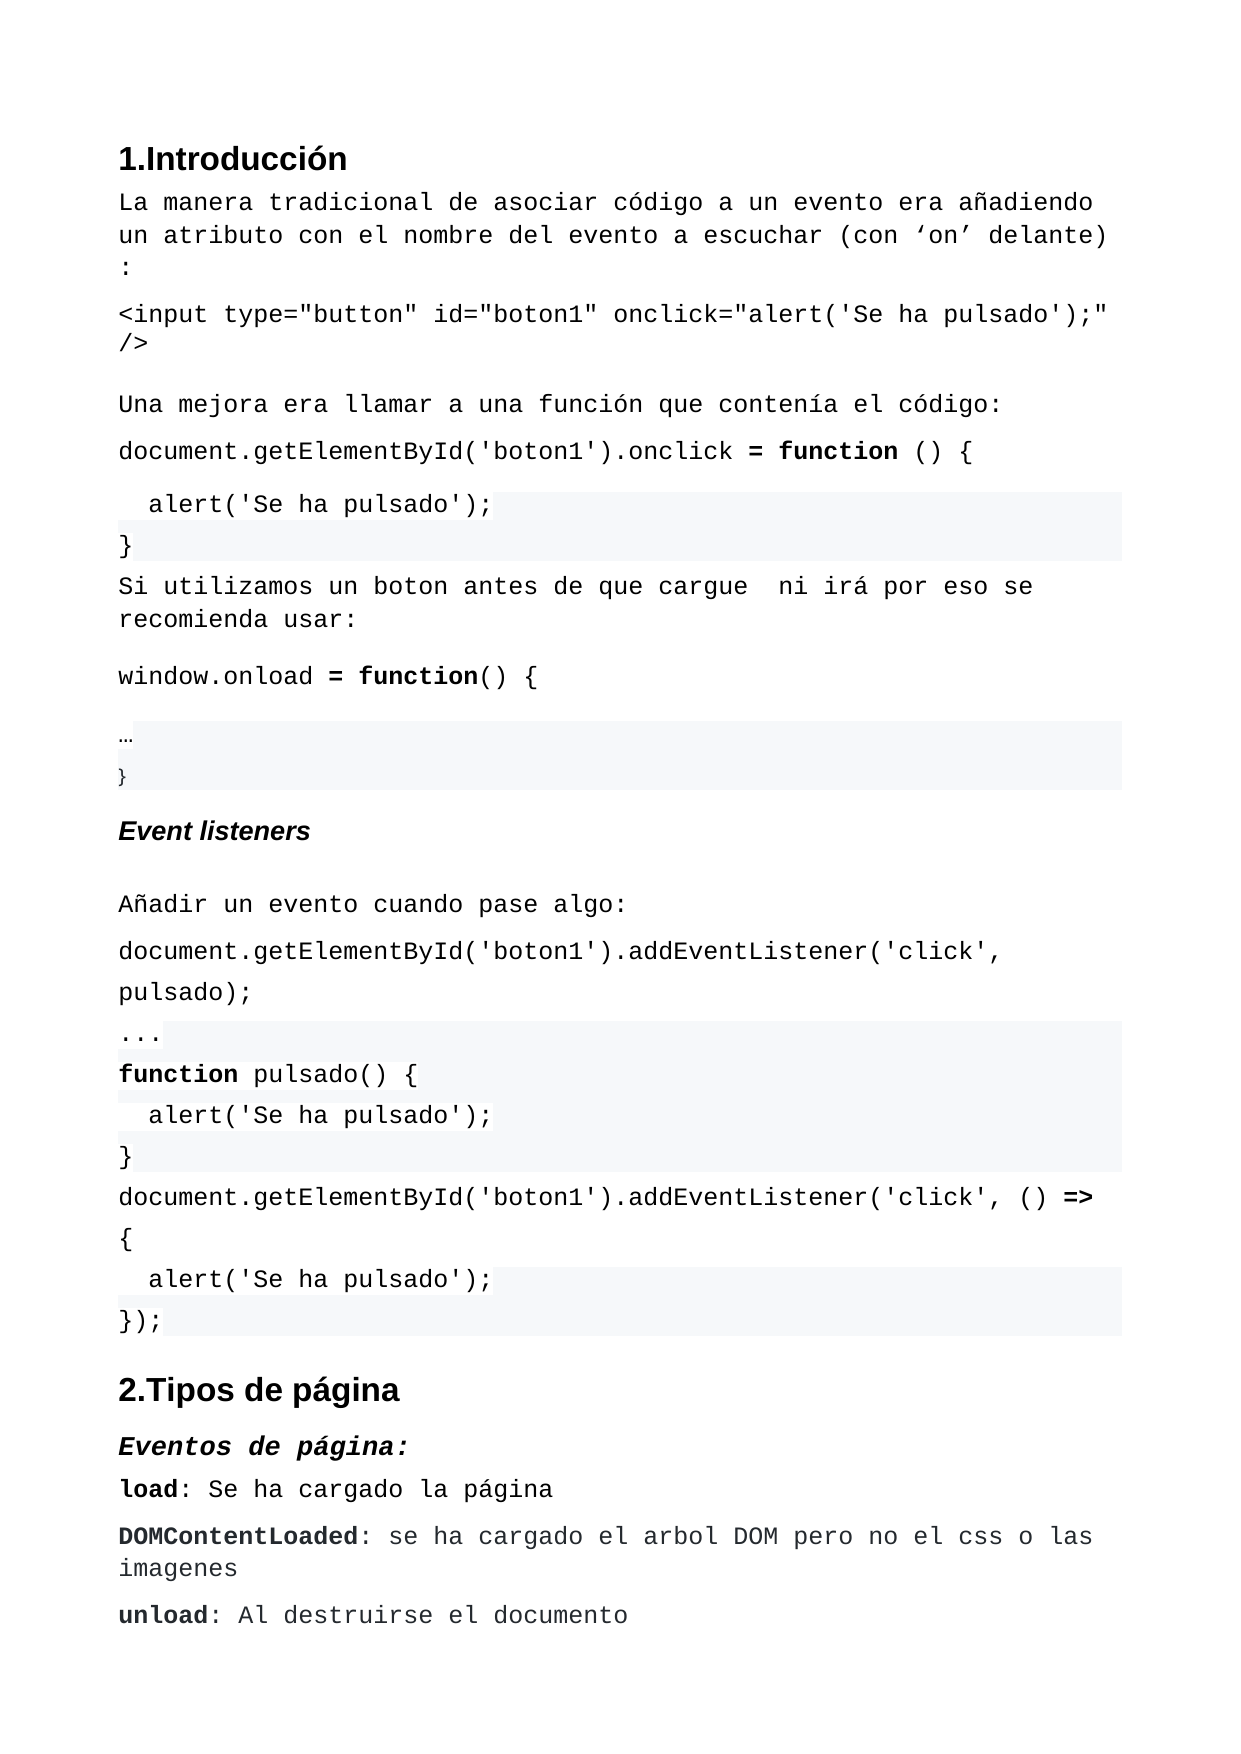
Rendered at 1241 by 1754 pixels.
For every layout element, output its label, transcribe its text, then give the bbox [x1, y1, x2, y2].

text ... [118, 1021, 1122, 1049]
text alert('Se ha pulsado'); [118, 1103, 1122, 1131]
text unload: Al destruirse el documento [118, 1603, 1122, 1631]
text window.onload = function() { [118, 664, 1122, 692]
text La manera tradicional de asociar código a un evento era añadiendo un atributo con el nombre del evento a escuchar (con ‘on’ delante) : [118, 190, 1122, 283]
text DOMContentLoaded: se ha cargado el arbol DOM pero no el css o las imagenes [118, 1523, 1122, 1584]
subtitle 1.Introducción [118, 139, 1122, 177]
text alert('Se ha pulsado'); [118, 1267, 1122, 1295]
text document.getElementById('boton1').addEventListener('click', () => { [118, 1185, 1122, 1254]
text Una mejora era llamar a una función que contenía el código: [118, 359, 1122, 419]
subtitle Event listeners [118, 815, 1122, 846]
text } [118, 533, 1122, 561]
text }); [118, 1308, 1122, 1336]
text function pulsado() { [118, 1062, 1122, 1090]
subtitle Eventos de página: [118, 1433, 1122, 1464]
text … [118, 721, 1122, 749]
text } [118, 762, 1122, 790]
text load: Se ha cargado la página [118, 1476, 1122, 1505]
text document.getElementById('boton1').addEventListener('click', pulsado); [118, 938, 1122, 1008]
text Si utilizamos un boton antes de que cargue ni irá por eso se recomienda usar: [118, 574, 1122, 634]
text document.getElementById('boton1').onclick = function () { [118, 438, 1122, 467]
text Añadir un evento cuando pase algo: [118, 858, 1122, 920]
subtitle 2.Tipos de página [118, 1370, 1122, 1408]
text } [118, 1144, 1122, 1172]
text <input type="button" id="boton1" onclick="alert('Se ha pulsado');" /> [118, 302, 1122, 359]
text alert('Se ha pulsado'); [118, 492, 1122, 520]
